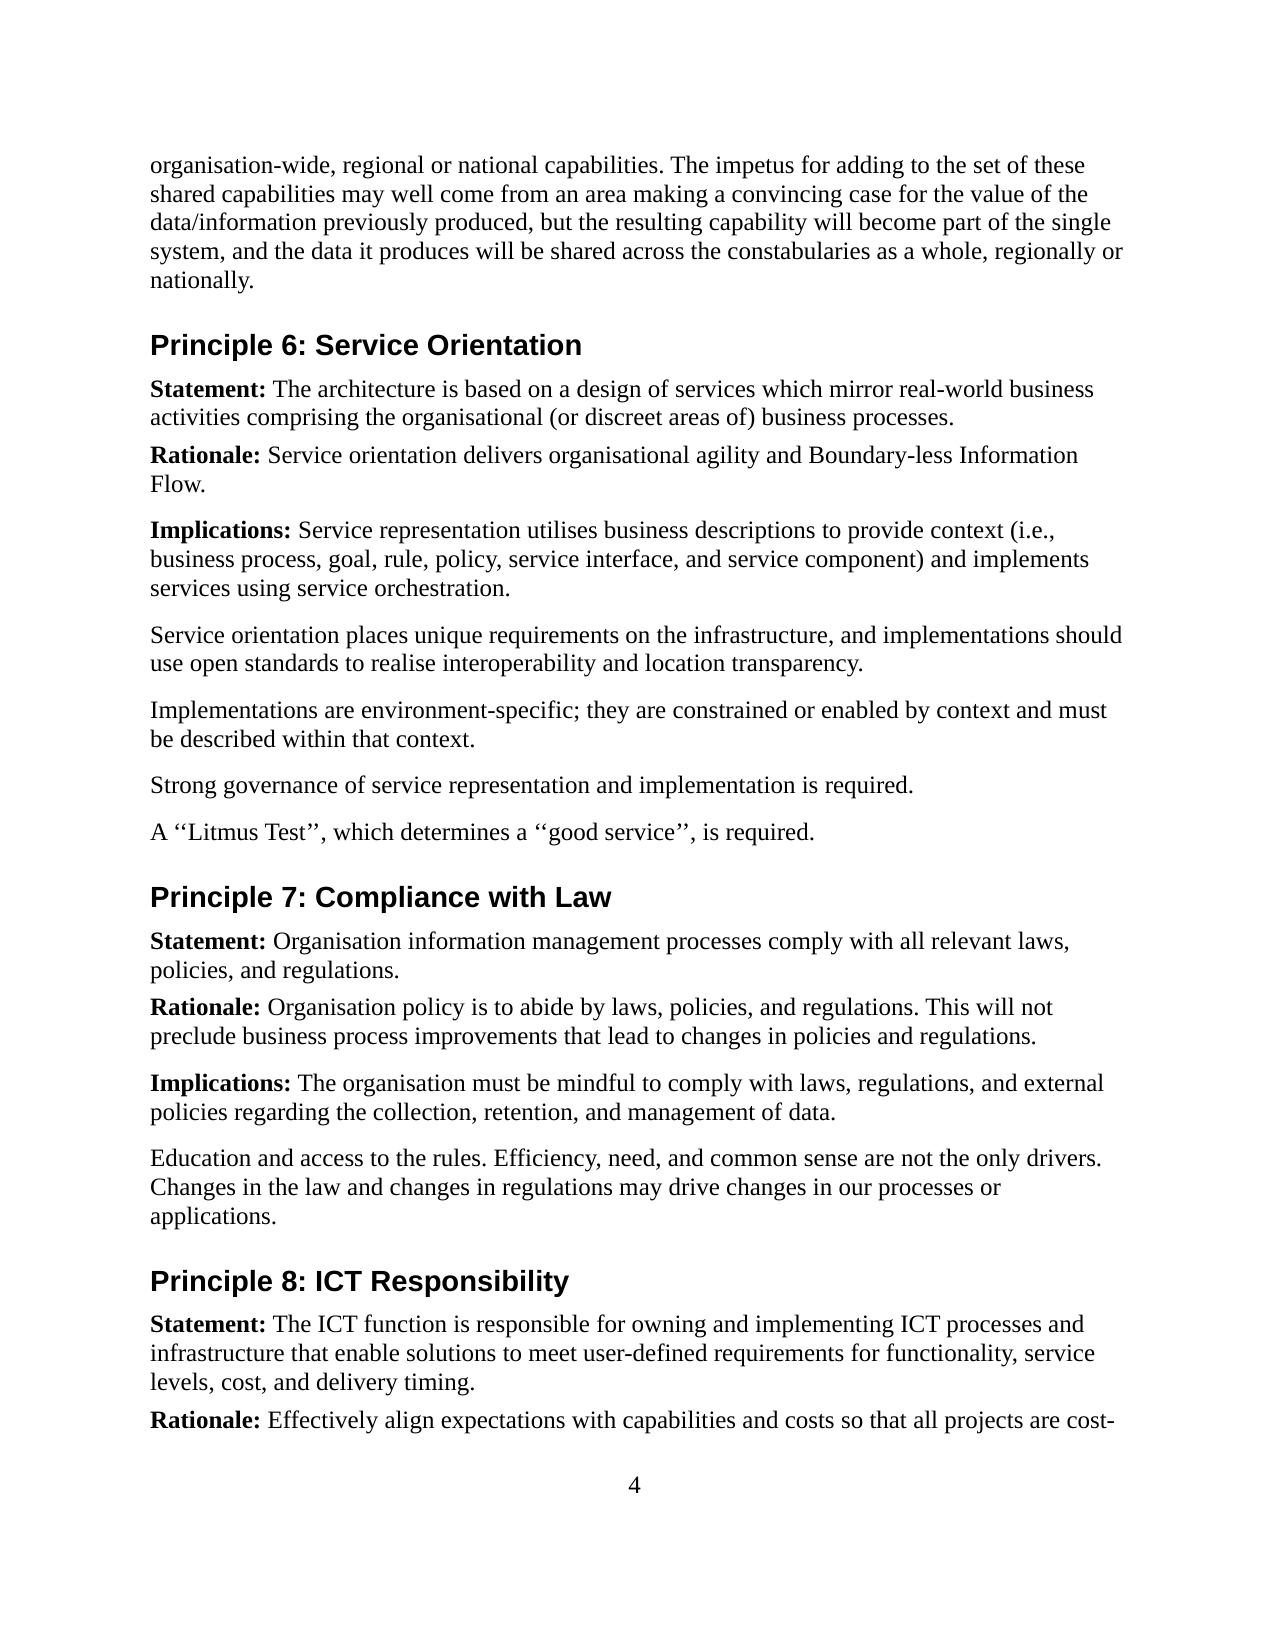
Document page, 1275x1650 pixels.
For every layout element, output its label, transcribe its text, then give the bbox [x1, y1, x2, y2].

subtitle Principle 7: Compliance with Law [150, 880, 1125, 913]
text Implementations are environment-specific; they are constrained or enabled by context and must be described within that context. [150, 695, 1125, 753]
text Rationale: Organisation policy is to abide by laws, policies, and regulations. This will not preclude business process improvements that lead to changes in policies and regulations. [150, 992, 1125, 1050]
text A ‘‘Litmus Test’’, which determines a ‘‘good service’’, is required. [150, 817, 1125, 846]
text Statement: The architecture is based on a design of services which mirror real-world business activities comprising the organisational (or discreet areas of) business processes. [150, 374, 1125, 431]
text Implications: Service representation utilises business descriptions to provide context (i.e., business process, goal, rule, policy, service interface, and service component) and implements services using service orchestration. [150, 516, 1125, 602]
text Rationale: Service orientation delivers organisational agility and Boundary-less Information Flow. [150, 440, 1125, 498]
subtitle Principle 8: ICT Responsibility [150, 1263, 1125, 1297]
text Education and access to the rules. Efficiency, need, and common sense are not the only drivers. Changes in the law and changes in regulations may drive changes in our processes or applications. [150, 1143, 1125, 1229]
text Implications: The organisation must be mindful to comply with laws, regulations, and external policies regarding the collection, retention, and management of data. [150, 1068, 1125, 1125]
subtitle Principle 6: Service Orientation [150, 328, 1125, 361]
text Rationale: Effectively align expectations with capabilities and costs so that all projects are cost- [150, 1405, 1125, 1433]
text Service orientation places unique requirements on the infrastructure, and implementations should use open standards to realise interoperability and location transparency. [150, 620, 1125, 677]
text Strong governance of service representation and implementation is required. [150, 771, 1125, 799]
text organisation-wide, regional or national capabilities. The impetus for adding to the set of these shared capabilities may well come from an area making a convincing case for the value of the data/information previously produced, but the resulting capability will become part of the single system, and the data it produces will be shared across the constabularies as a whole, regionally or nationally. [150, 150, 1125, 294]
text Statement: The ICT function is responsible for owning and implementing ICT processes and infrastructure that enable solutions to meet user-defined requirements for functionality, service levels, cost, and delivery timing. [150, 1309, 1125, 1396]
text Statement: Organisation information management processes comply with all relevant laws, policies, and regulations. [150, 926, 1125, 983]
